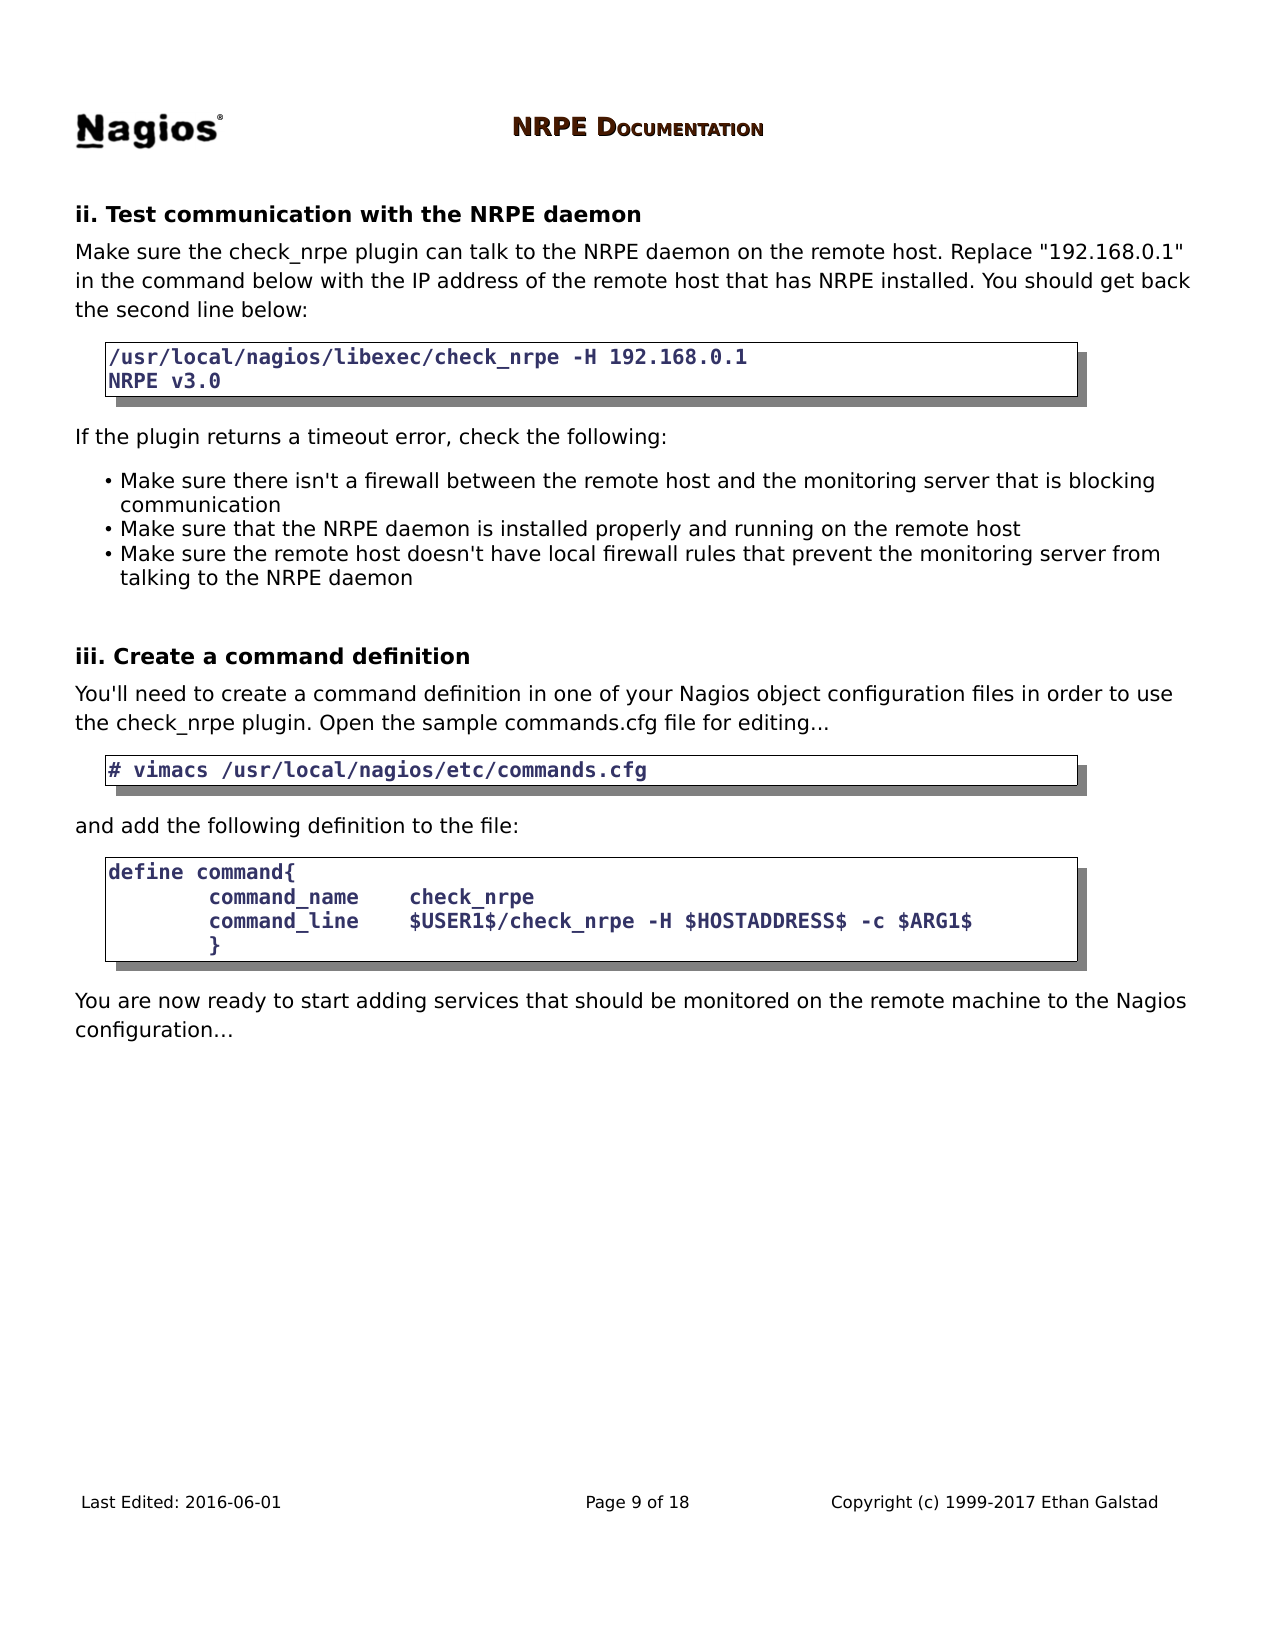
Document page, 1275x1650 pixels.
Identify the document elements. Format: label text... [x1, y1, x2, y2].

text Make sure the check_nrpe plugin can talk to the NRPE daemon on the remote host. Replace "192.168.0.1" in the command below with the IP address of the remote host that has NRPE installed. You should get back the second line below: [75, 240, 1200, 322]
text command_line $USER1$/check_nrpe -H $HOSTADDRESS$ -c $ARG1$ [106, 906, 1077, 930]
list Make sure there isn't a firewall between the remote host and the monitoring server that is blocking communication [105, 469, 1200, 517]
text } [106, 930, 1077, 961]
text You'll need to create a command definition in one of your Nagios object configuration files in order to use the check_nrpe plugin. Open the sample commands.cfg file for editing... [75, 682, 1200, 735]
subtitle ii. Test communication with the NRPE daemon [75, 202, 1200, 228]
text NRPE v3.0 [106, 366, 1077, 396]
subtitle iii. Create a command definition [75, 644, 1200, 670]
list Make sure the remote host doesn't have local firewall rules that prevent the monitoring server from talking to the NRPE daemon [105, 542, 1200, 590]
text and add the following definition to the file: [75, 814, 1200, 838]
text define command{ [106, 858, 1077, 882]
picture [75, 112, 225, 150]
text # vimacs /usr/local/nagios/etc/commands.cfg [106, 756, 1077, 785]
text You are now ready to start adding services that should be monitored on the remote machine to the Nagios configuration… [75, 989, 1200, 1042]
text /usr/local/nagios/libexec/check_nrpe -H 192.168.0.1 [106, 343, 1077, 366]
text command_name check_nrpe [106, 882, 1077, 906]
list Make sure that the NRPE daemon is installed properly and running on the remote host [105, 517, 1200, 542]
text If the plugin returns a timeout error, check the following: [75, 425, 1200, 449]
